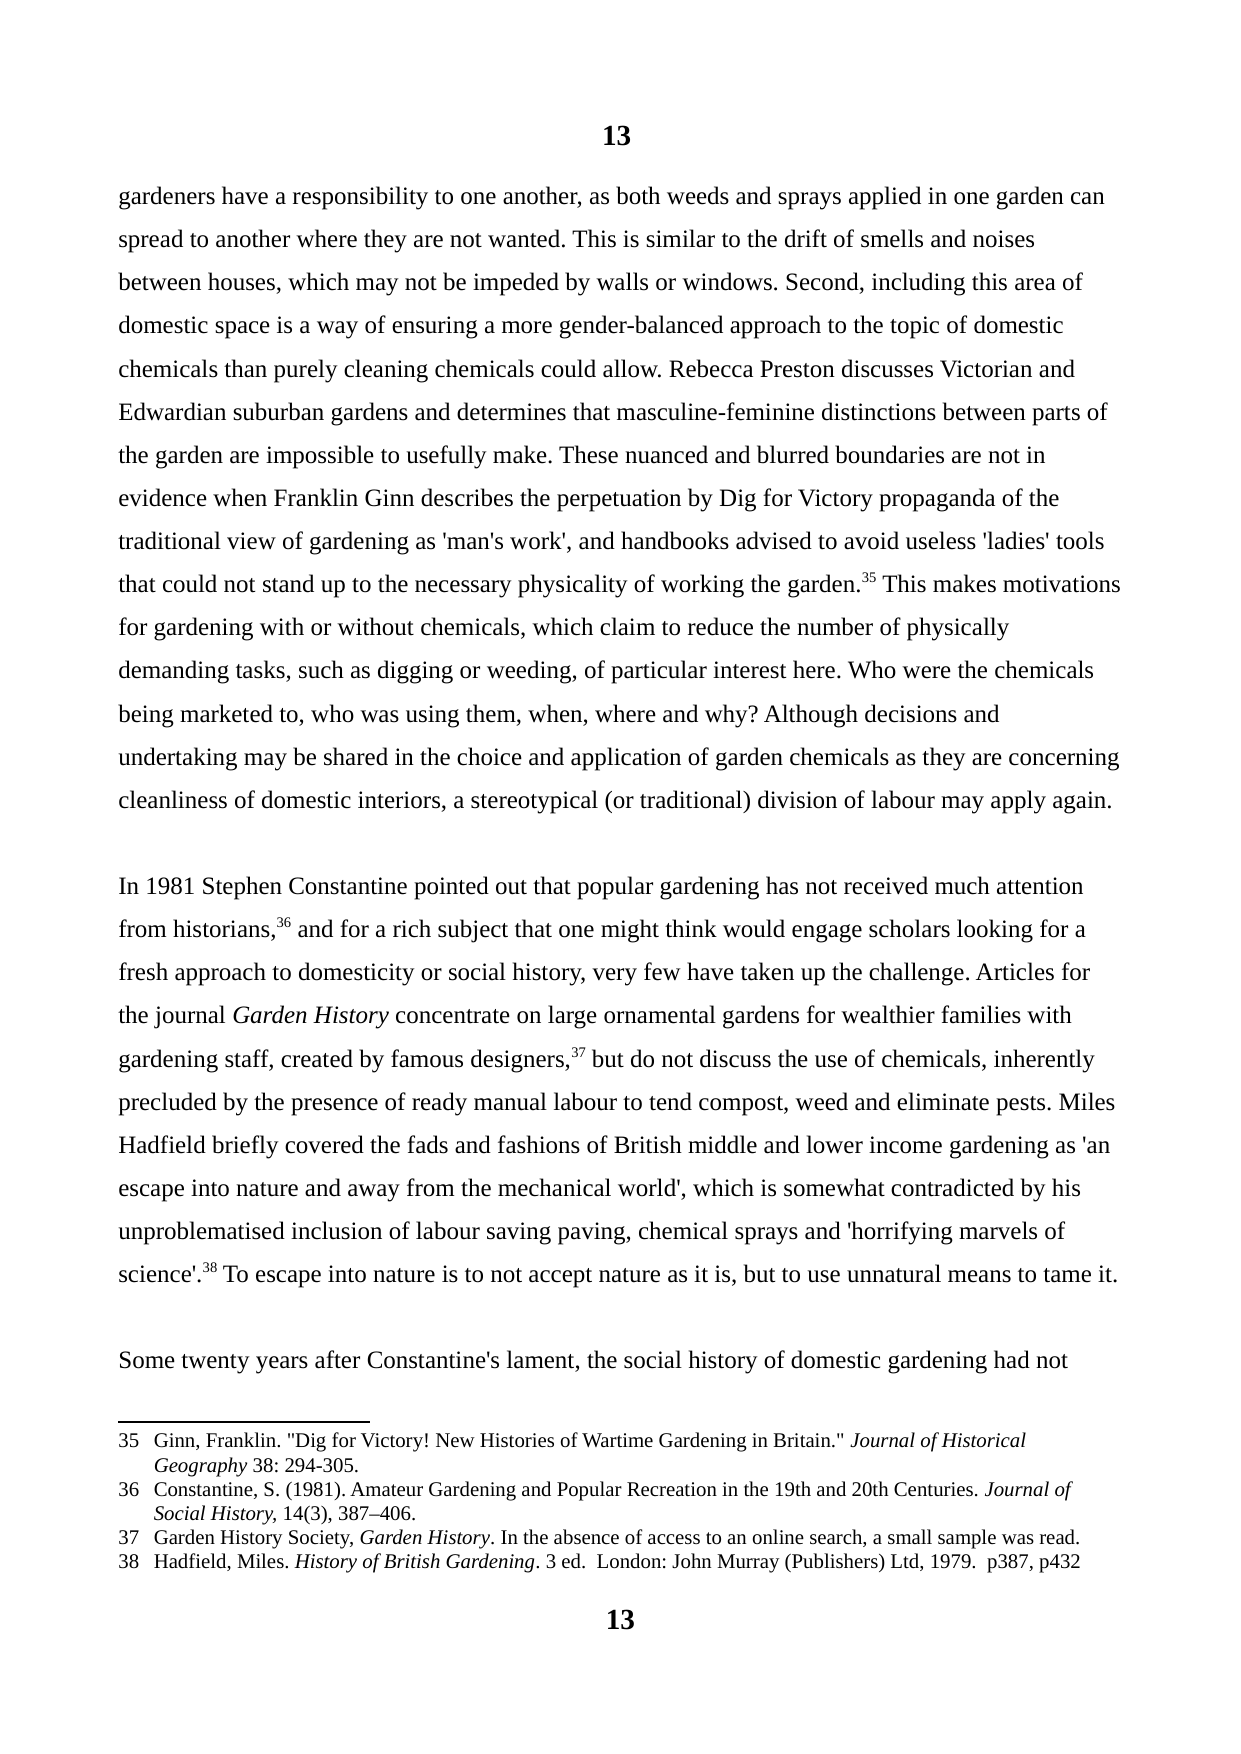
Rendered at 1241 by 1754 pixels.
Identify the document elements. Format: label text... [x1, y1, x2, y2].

text Garden History Society, Garden History. In the absence of access to an online search, a small sample was read. [118, 1525, 1122, 1549]
text In 1981 Stephen Constantine pointed out that popular gardening has not received much attention from historians, and for a rich subject that one might think would engage scholars looking for a fresh approach to domesticity or social history, very few have taken up the challenge. Articles for the journal Garden History concentrate on large ornamental gardens for wealthier families with gardening staff, created by famous designers, but do not discuss the use of chemicals, inherently precluded by the presence of ready manual labour to tend compost, weed and eliminate pests. Miles Hadfield briefly covered the fads and fashions of British middle and lower income gardening as 'an escape into nature and away from the mechanical world', which is somewhat contradicted by his unproblematised inclusion of labour saving paving, chemical sprays and 'horrifying marvels of science'. To escape into nature is to not accept nature as it is, but to use unnatural means to tame it. [118, 871, 1122, 1288]
text Hadfield, Miles. History of British Gardening. 3 ed. London: John Murray (Publishers) Ltd, 1979. p387, p432 [118, 1549, 1122, 1573]
text Ginn, Franklin. "Dig for Victory! New Histories of Wartime Gardening in Britain." Journal of Historical Geography 38: 294-305. [118, 1428, 1122, 1477]
text gardeners have a responsibility to one another, as both weeds and sprays applied in one garden can spread to another where they are not wanted. This is similar to the drift of smells and noises between houses, which may not be impeded by walls or windows. Second, including this area of domestic space is a way of ensuring a more gender-balanced approach to the topic of domestic chemicals than purely cleaning chemicals could allow. Rebecca Preston discusses Victorian and Edwardian suburban gardens and determines that masculine-feminine distinctions between parts of the garden are impossible to usefully make. These nuanced and blurred boundaries are not in evidence when Franklin Ginn describes the perpetuation by Dig for Victory propaganda of the traditional view of gardening as 'man's work', and handbooks advised to avoid useless 'ladies' tools that could not stand up to the necessary physicality of working the garden. This makes motivations for gardening with or without chemicals, which claim to reduce the number of physically demanding tasks, such as digging or weeding, of particular interest here. Who were the chemicals being marketed to, who was using them, when, where and why? Although decisions and undertaking may be shared in the choice and application of garden chemicals as they are concerning cleanliness of domestic interiors, a stereotypical (or traditional) division of labour may apply again. [118, 181, 1122, 814]
text Some twenty years after Constantine's lament, the social history of domestic gardening had not [118, 1346, 1122, 1374]
text Constantine, S. (1981). Amateur Gardening and Popular Recreation in the 19th and 20th Centuries. Journal of Social History, 14(3), 387–406. [118, 1477, 1122, 1525]
